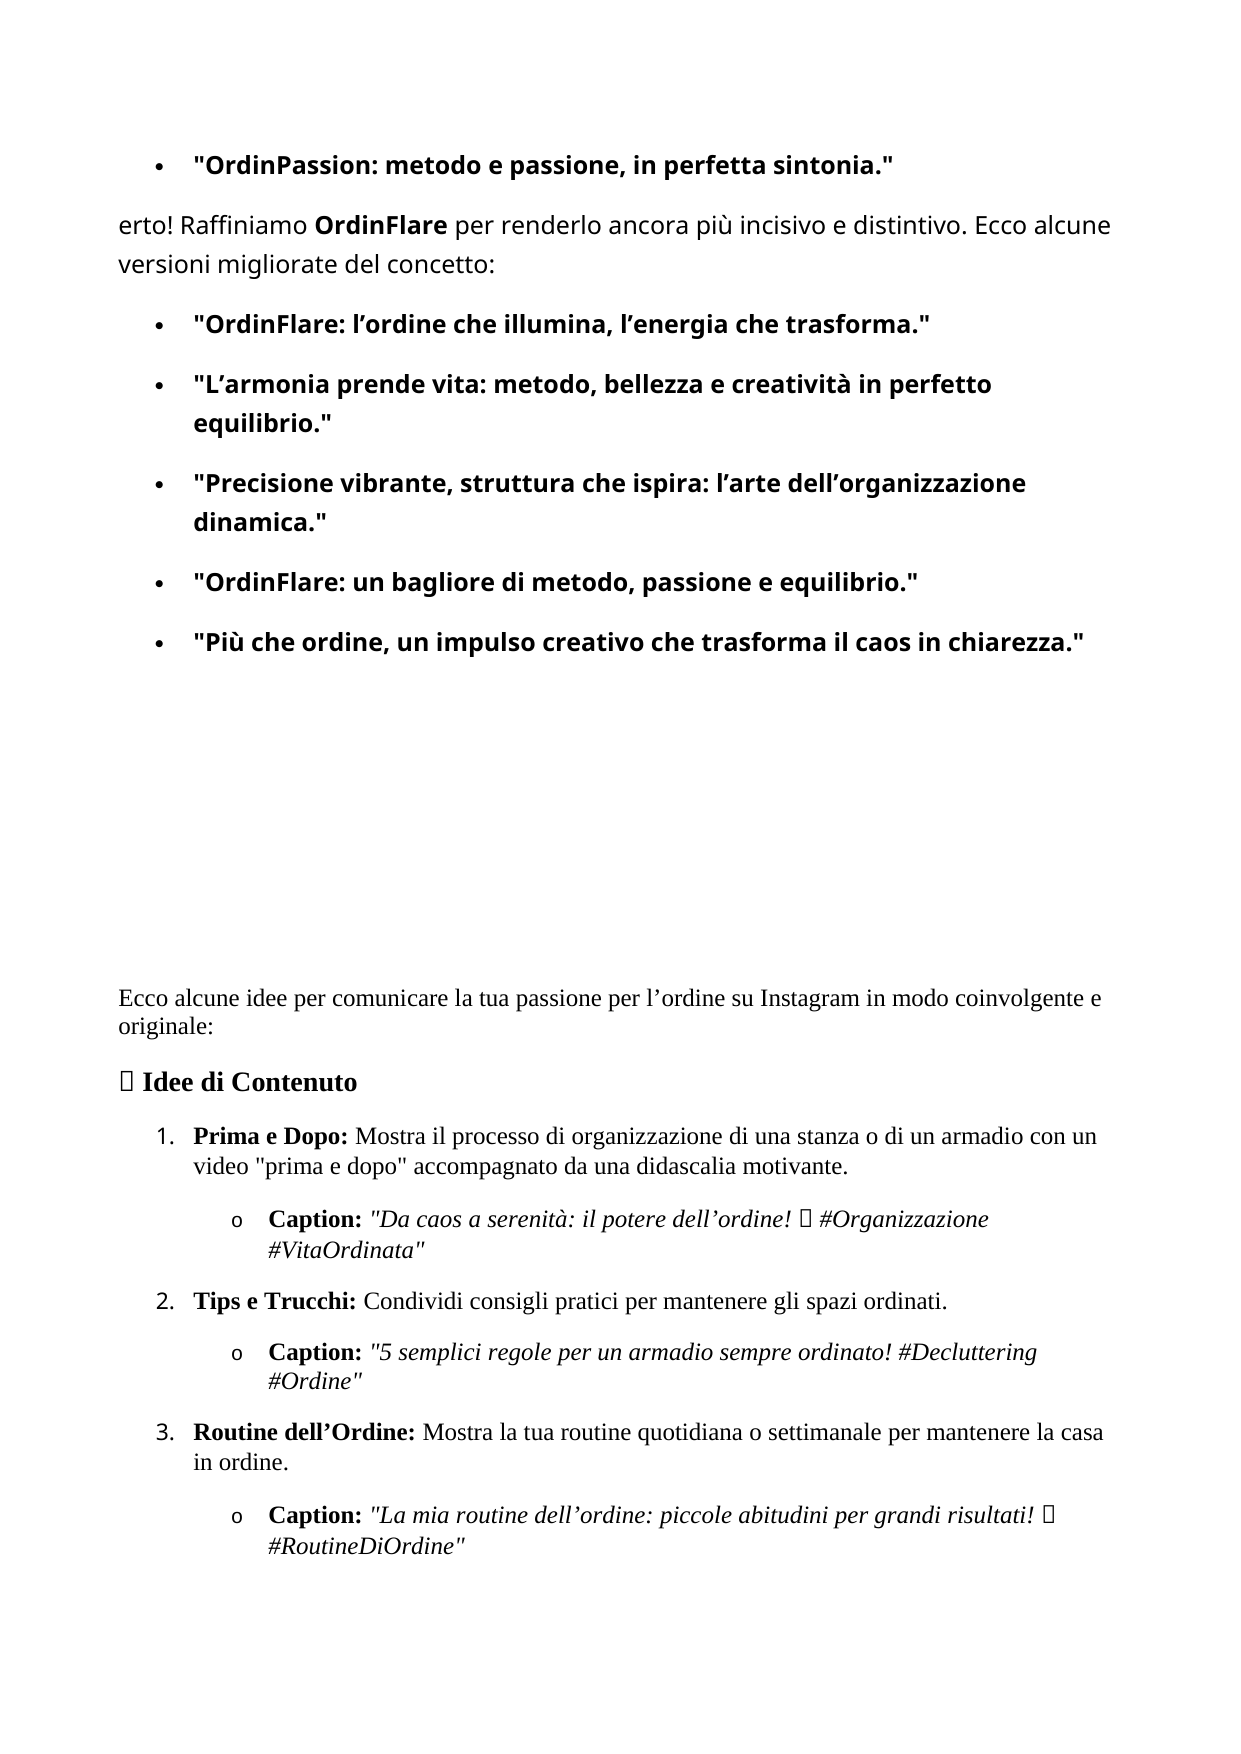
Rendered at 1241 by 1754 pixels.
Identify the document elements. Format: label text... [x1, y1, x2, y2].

subtitle 💡 Idee di Contenuto [118, 1061, 1122, 1099]
list Caption: "Da caos a serenità: il potere dell’ordine! 💫 #Organizzazione #VitaOrdinata" [231, 1201, 1122, 1264]
text Ecco alcune idee per comunicare la tua passione per l’ordine su Instagram in modo coinvolgente e originale: [118, 983, 1122, 1040]
text erto! Raffiniamo OrdinFlare per renderlo ancora più incisivo e distintivo. Ecco alcune versioni migliorate del concetto: [118, 208, 1122, 281]
list "L’armonia prende vita: metodo, bellezza e creatività in perfetto equilibrio." [156, 367, 1122, 440]
list "OrdinFlare: un bagliore di metodo, passione e equilibrio." [156, 565, 1122, 599]
list Routine dell’Ordine: Mostra la tua routine quotidiana o settimanale per mantenere la casa in ordine. [156, 1416, 1122, 1476]
list "Precisione vibrante, struttura che ispira: l’arte dell’organizzazione dinamica." [156, 466, 1122, 539]
list Tips e Trucchi: Condividi consigli pratici per mantenere gli spazi ordinati. [156, 1284, 1122, 1316]
list "Più che ordine, un impulso creativo che trasforma il caos in chiarezza." [156, 625, 1122, 659]
list "OrdinPassion: metodo e passione, in perfetta sintonia." [156, 148, 1122, 182]
list Prima e Dopo: Mostra il processo di organizzazione di una stanza o di un armadio con un video "prima e dopo" accompagnato da una didascalia motivante. [156, 1120, 1122, 1180]
list Caption: "La mia routine dell’ordine: piccole abitudini per grandi risultati! 🧼 #RoutineDiOrdine" [231, 1497, 1122, 1559]
list Caption: "5 semplici regole per un armadio sempre ordinato! #Decluttering #Ordine" [231, 1337, 1122, 1395]
list "OrdinFlare: l’ordine che illumina, l’energia che trasforma." [156, 307, 1122, 341]
